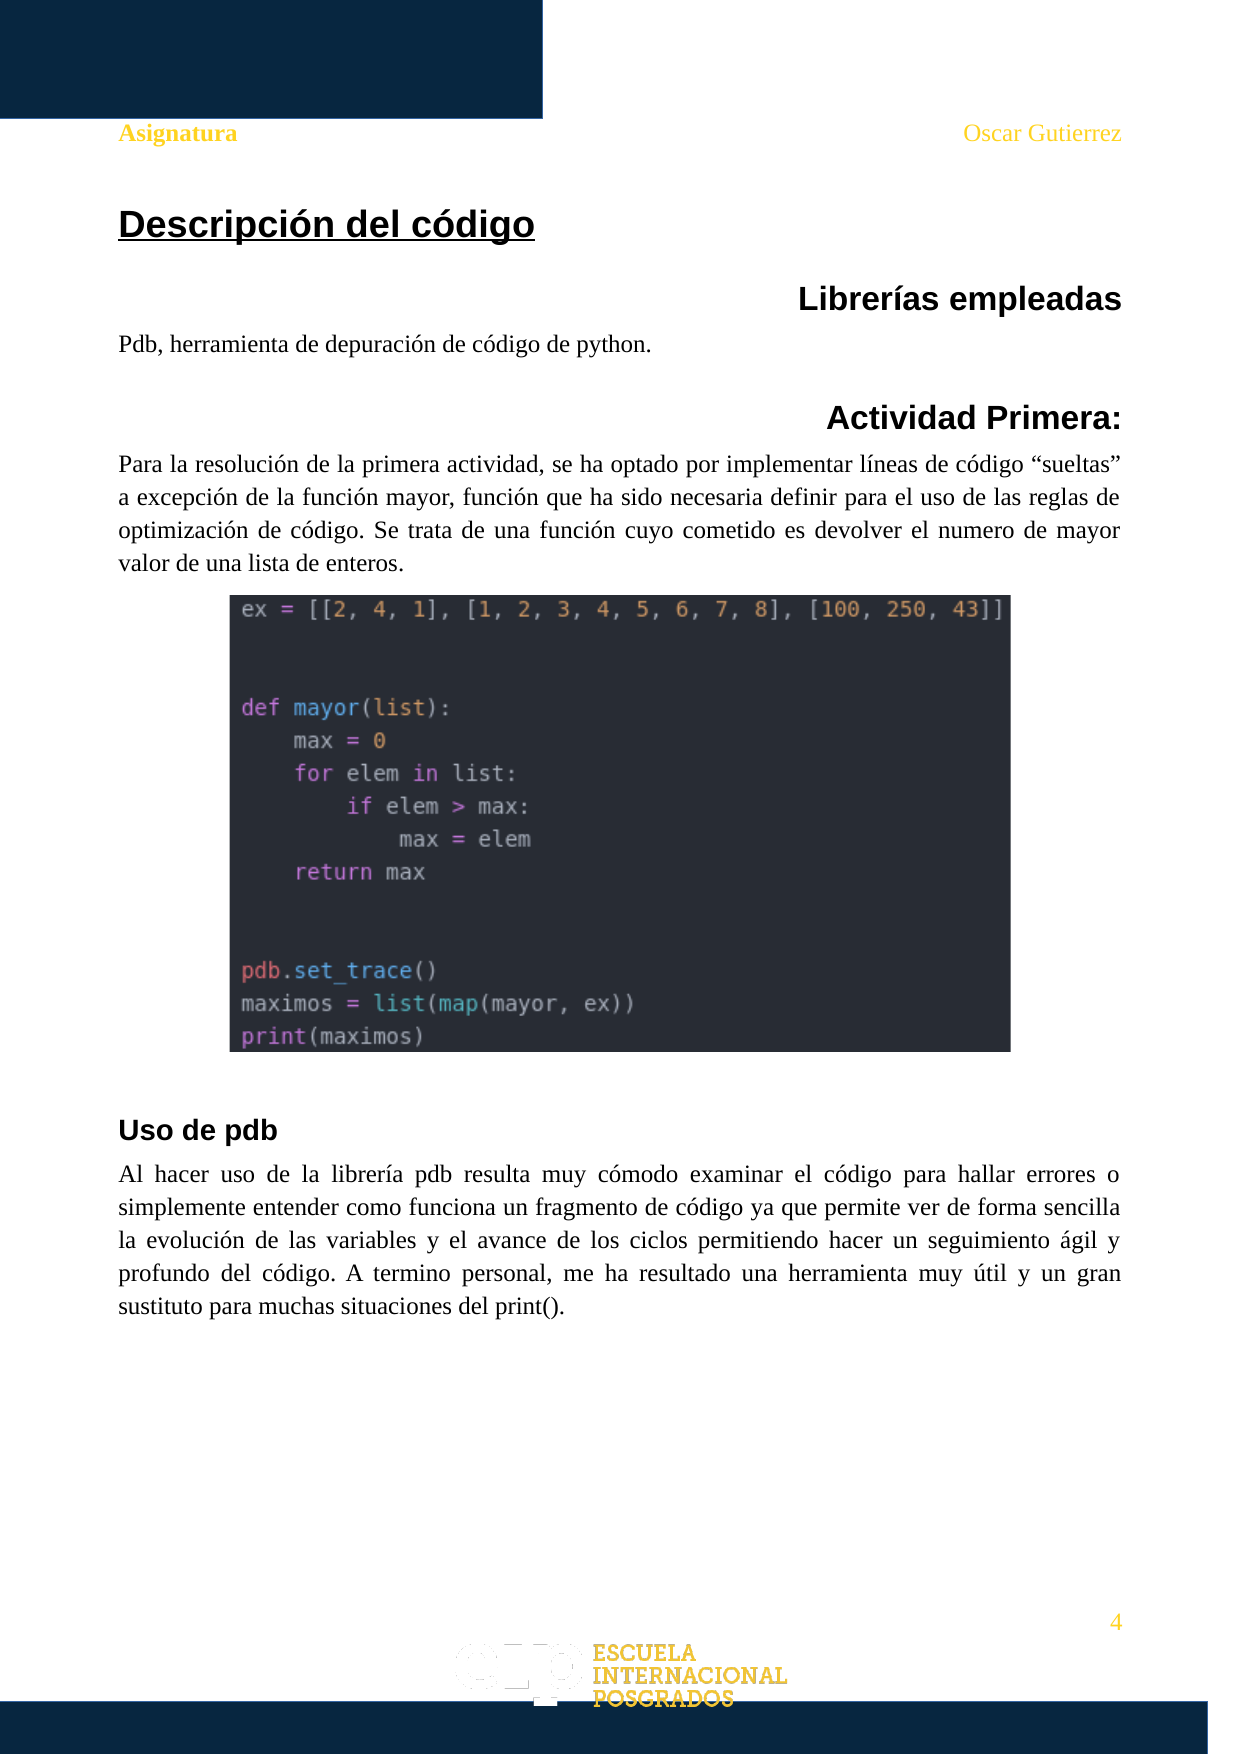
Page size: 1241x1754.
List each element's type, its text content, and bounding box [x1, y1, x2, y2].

subtitle Actividad Primera: [118, 398, 1122, 437]
text Al hacer uso de la librería pdb resulta muy cómodo examinar el código para hallar errores o simplemente entender como funciona un fragmento de código ya que permite ver de forma sencilla la evolución de las variables y el avance de los ciclos permitiendo hacer un seguimiento ágil y profundo del código. A termino personal, me ha resultado una herramienta muy útil y un gran sustituto para muchas situaciones del print(). [118, 1159, 1122, 1320]
subtitle Descripción del código [118, 201, 1122, 245]
subtitle Librerías empleadas [118, 278, 1122, 317]
text Pdb, herramienta de depuración de código de python. [118, 329, 1122, 358]
picture [452, 1614, 788, 1712]
subtitle Uso de pdb [118, 1113, 1122, 1147]
picture [229, 595, 1011, 1052]
text Para la resolución de la primera actividad, se ha optado por implementar líneas de código “sueltas” a excepción de la función mayor, función que ha sido necesaria definir para el uso de las reglas de optimización de código. Se trata de una función cuyo cometido es devolver el numero de mayor valor de una lista de enteros. [118, 449, 1122, 577]
